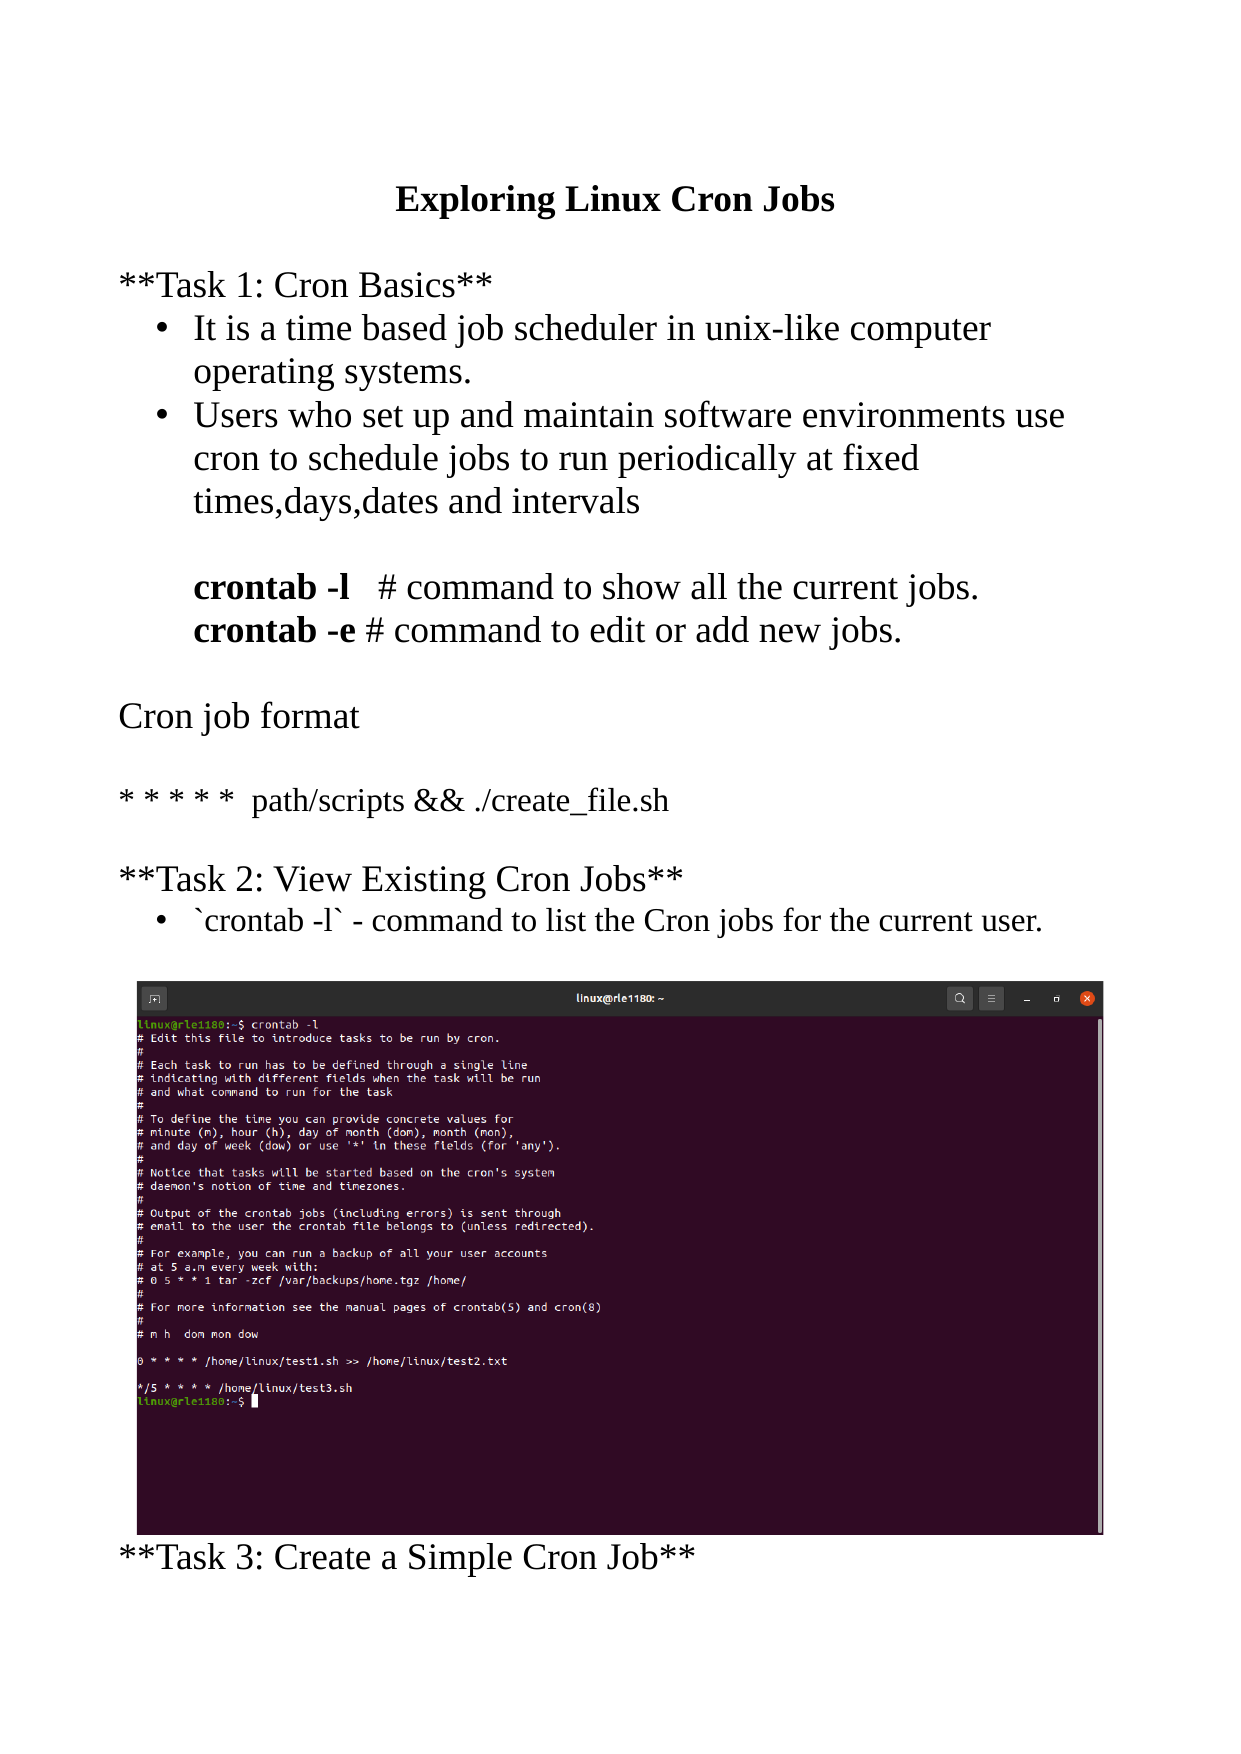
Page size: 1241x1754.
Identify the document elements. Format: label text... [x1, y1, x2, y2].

list It is a time based job scheduler in unix-like computer operating systems. [156, 306, 1122, 392]
list Users who set up and maintain software environments use cron to schedule jobs to run periodically at fixed times,days,dates and intervals [156, 392, 1122, 521]
text Exploring Linux Cron Jobs [118, 176, 1122, 219]
text * * * * * path/scripts && ./create_file.sh [118, 780, 1122, 818]
list crontab -l # command to show all the current jobs. [156, 564, 1122, 608]
picture [136, 981, 1104, 1535]
list `crontab -l` - command to list the Cron jobs for the current user. [156, 900, 1122, 938]
text **Task 2: View Existing Cron Jobs** [118, 857, 1122, 900]
text **Task 3: Create a Simple Cron Job** [118, 981, 1122, 1578]
text **Task 1: Cron Basics** [118, 263, 1122, 306]
list crontab -e # command to edit or add new jobs. [156, 608, 1122, 651]
text Cron job format [118, 694, 1122, 737]
